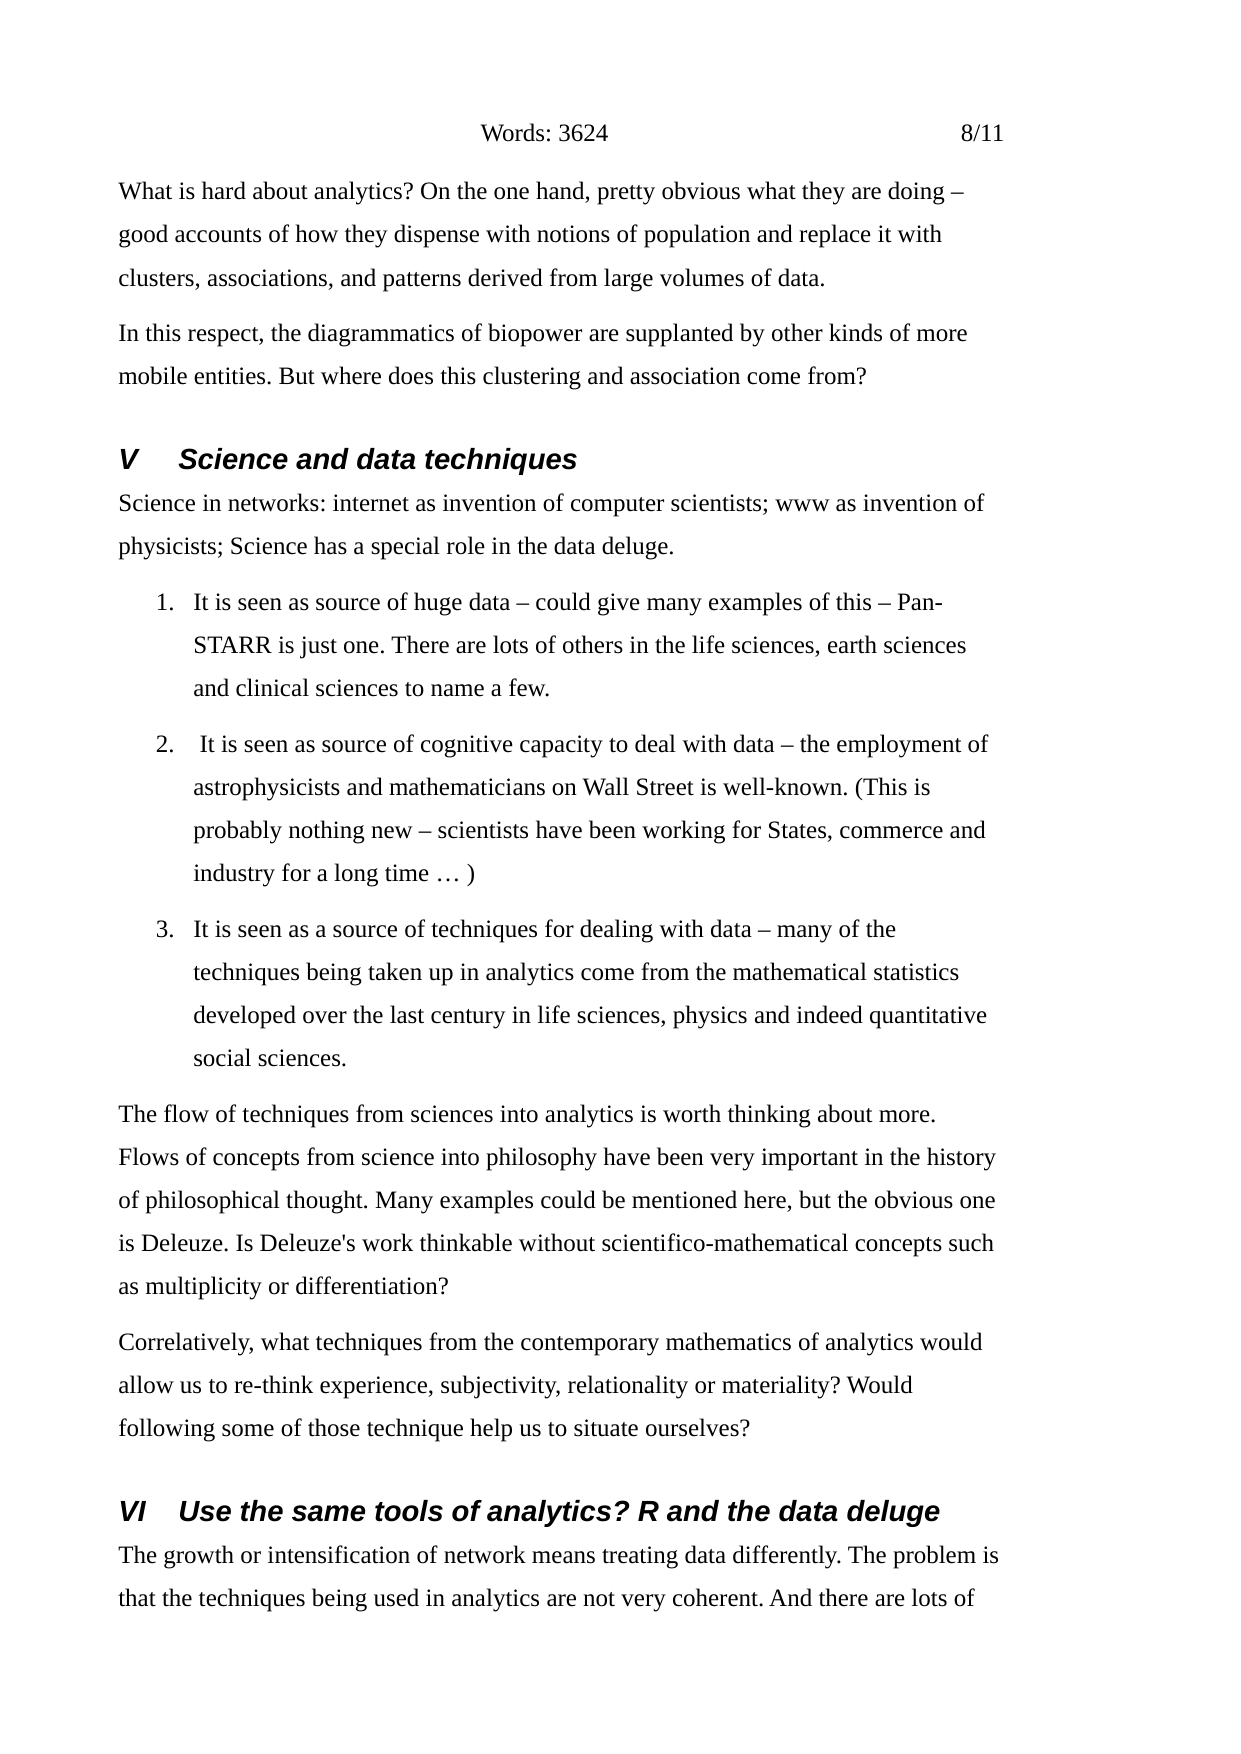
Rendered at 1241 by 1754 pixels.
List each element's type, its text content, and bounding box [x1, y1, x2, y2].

list It is seen as a source of techniques for dealing with data – many of the techniques being taken up in analytics come from the mathematical statistics developed over the last century in life sciences, physics and indeed quantitative social sciences. [156, 914, 1004, 1072]
text In this respect, the diagrammatics of biopower are supplanted by other kinds of more mobile entities. But where does this clustering and association come from? [118, 318, 1004, 390]
text Correlatively, what techniques from the contemporary mathematics of analytics would allow us to re-think experience, subjectivity, relationality or materiality? Would following some of those technique help us to situate ourselves? [118, 1327, 1004, 1442]
text The growth or intensification of network means treating data differently. The problem is that the techniques being used in analytics are not very coherent. And there are lots of [118, 1540, 1004, 1612]
subtitle Use the same tools of analytics? R and the data deluge [118, 1494, 1004, 1527]
list It is seen as source of cognitive capacity to deal with data – the employment of astrophysicists and mathematicians on Wall Street is well-known. (This is probably nothing new – scientists have been working for States, commerce and industry for a long time … ) [156, 729, 1004, 887]
subtitle Science and data techniques [118, 442, 1004, 476]
list It is seen as source of huge data – could give many examples of this – Pan-STARR is just one. There are lots of others in the life sciences, earth sciences and clinical sciences to name a few. [156, 587, 1004, 702]
text Science in networks: internet as invention of computer scientists; www as invention of physicists; Science has a special role in the data deluge. [118, 488, 1004, 560]
text What is hard about analytics? On the one hand, pretty obvious what they are doing – good accounts of how they dispense with notions of population and replace it with clusters, associations, and patterns derived from large volumes of data. [118, 176, 1004, 291]
text The flow of techniques from sciences into analytics is worth thinking about more. Flows of concepts from science into philosophy have been very important in the history of philosophical thought. Many examples could be mentioned here, but the obvious one is Deleuze. Is Deleuze's work thinkable without scientifico-mathematical concepts such as multiplicity or differentiation? [118, 1099, 1004, 1300]
